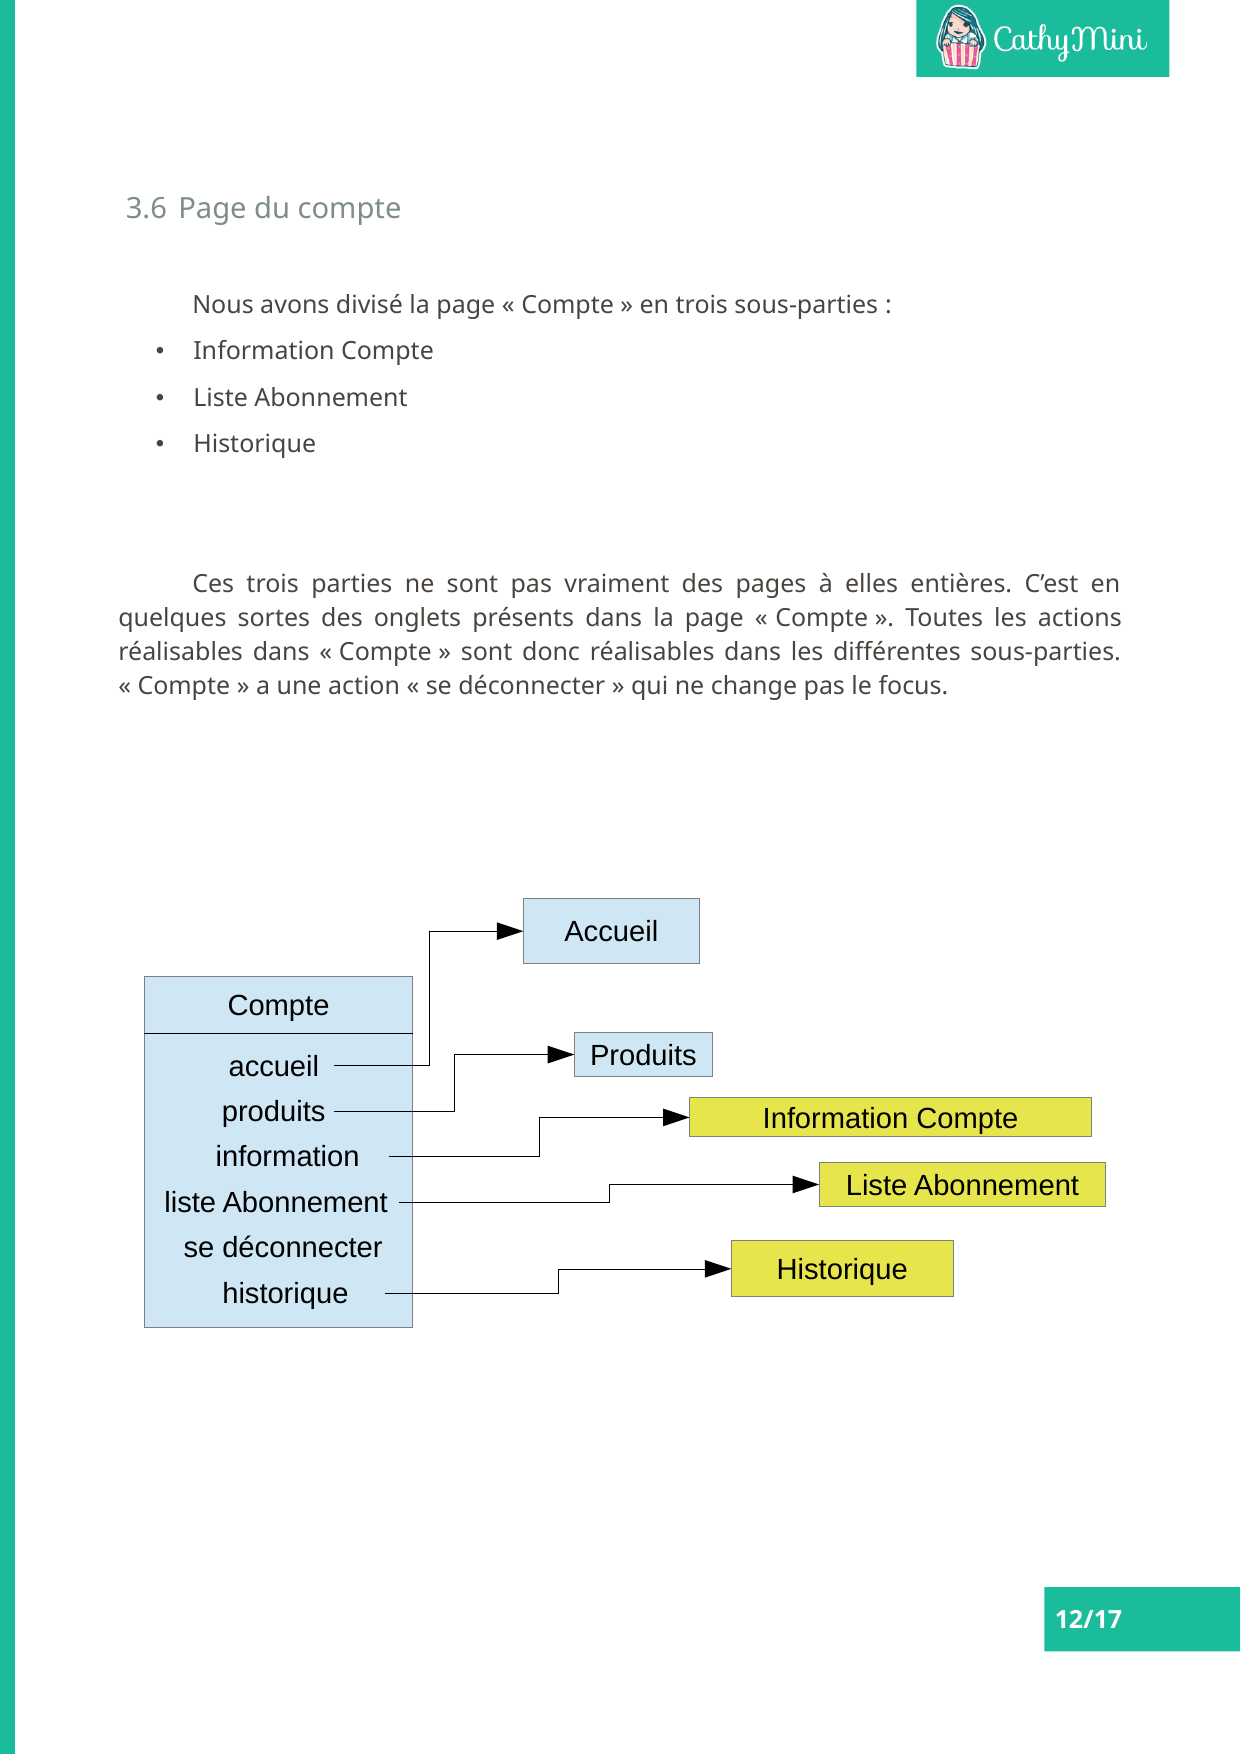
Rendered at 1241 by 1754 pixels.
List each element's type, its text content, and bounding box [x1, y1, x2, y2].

list Information Compte [156, 333, 1122, 367]
text Ces trois parties ne sont pas vraiment des pages à elles entières. C’est en quelques sortes des onglets présents dans la page « Compte ». Toutes les actions réalisables dans « Compte » sont donc réalisables dans les différentes sous-parties. « Compte » a une action « se déconnecter » qui ne change pas le focus. [118, 566, 1122, 702]
list Liste Abonnement [156, 379, 1122, 413]
subtitle Page du compte [118, 188, 1122, 227]
picture [929, 0, 1156, 73]
text Nous avons divisé la page « Compte » en trois sous-parties : [118, 286, 1122, 320]
list Historique [156, 426, 1122, 460]
